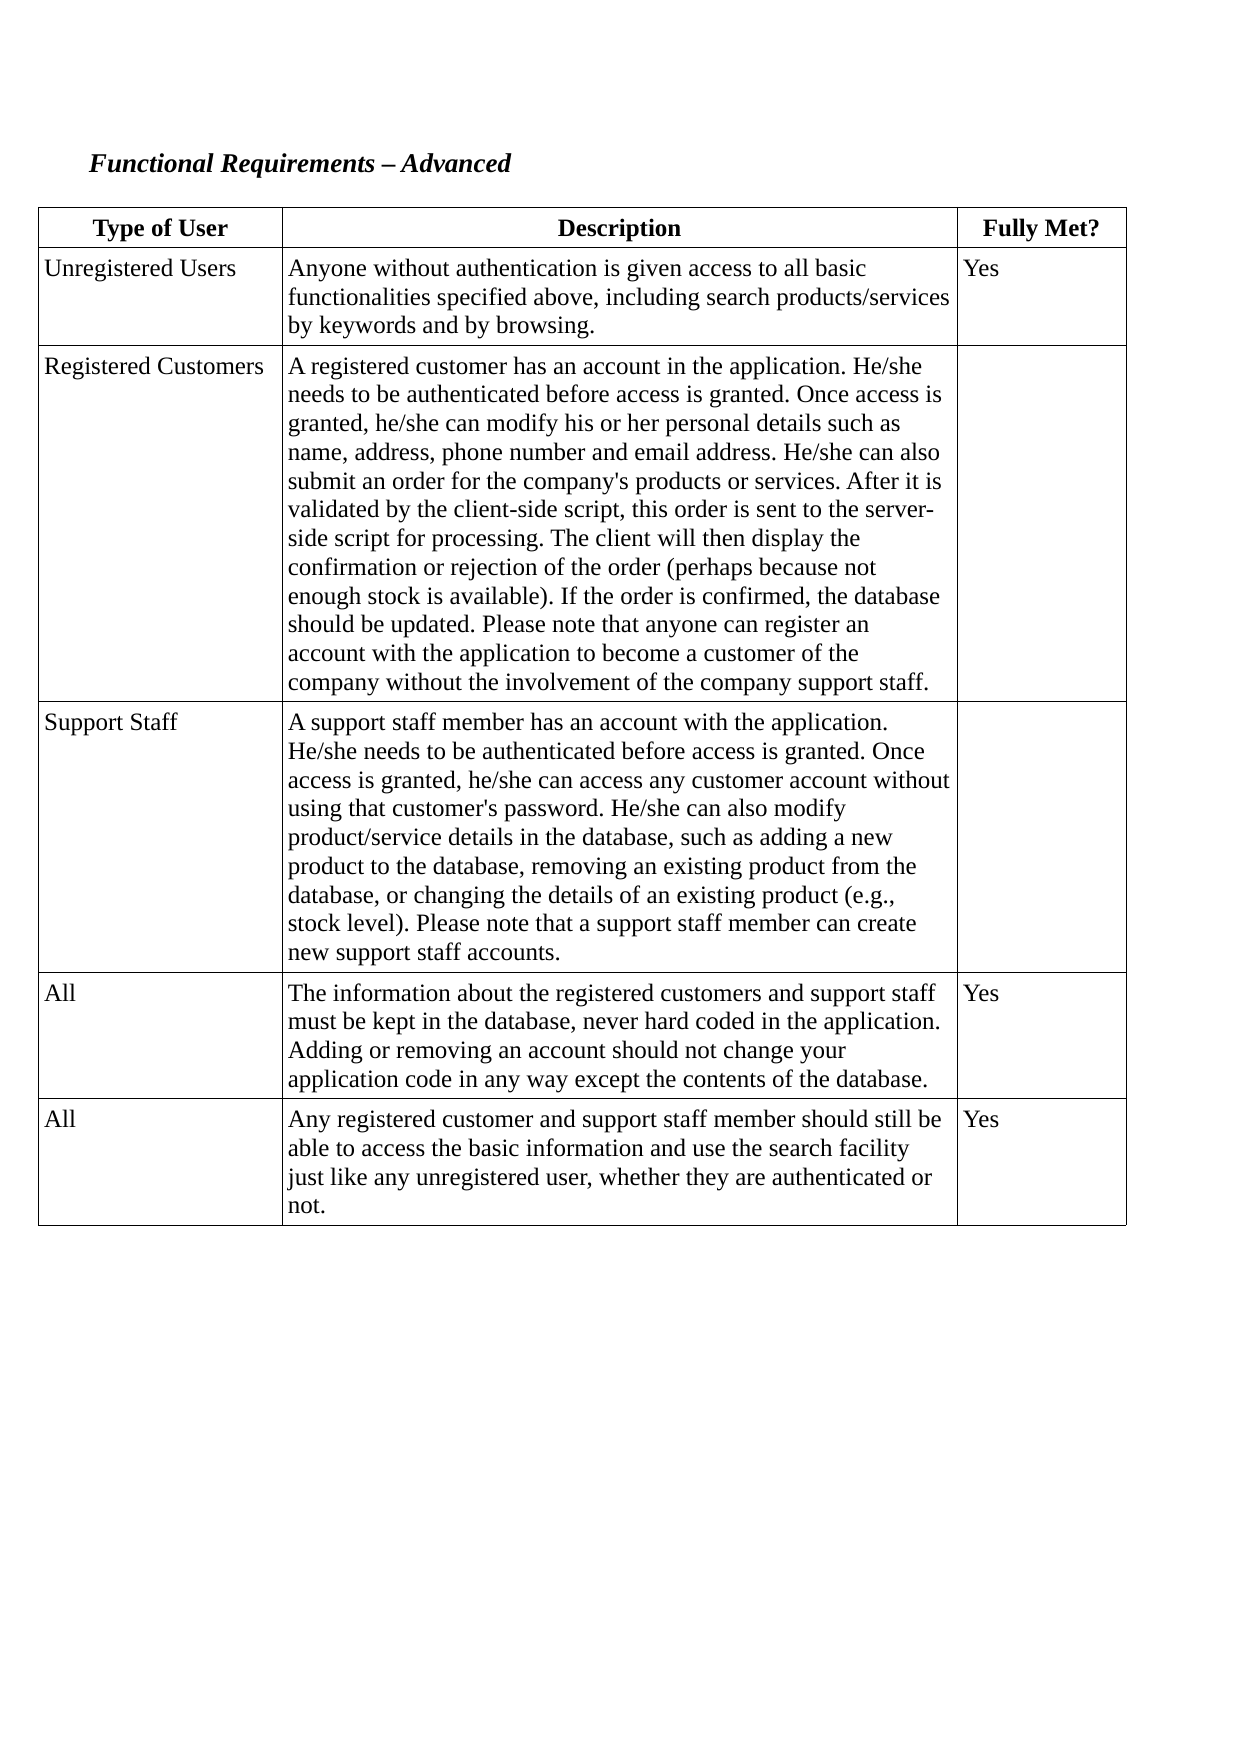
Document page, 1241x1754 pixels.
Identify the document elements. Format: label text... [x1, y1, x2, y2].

table_cell [958, 702, 1126, 972]
table_cell All [39, 973, 282, 1098]
table_cell Yes [958, 1099, 1126, 1225]
table_cell A registered customer has an account in the application. He/she needs to be authenticated before access is granted. Once access is granted, he/she can modify his or her personal details such as name, address, phone number and email address. He/she can also submit an order for the company's products or services. After it is validated by the client-side script, this order is sent to the server-side script for processing. The client will then display the confirmation or rejection of the order (perhaps because not enough stock is available). If the order is confirmed, the database should be updated. Please note that anyone can register an account with the application to become a customer of the company without the involvement of the company support staff. [283, 346, 957, 701]
text Functional Requirements – Advanced [89, 147, 1221, 178]
table_cell A support staff member has an account with the application. He/she needs to be authenticated before access is granted. Once access is granted, he/she can access any customer account without using that customer's password. He/she can also modify product/service details in the database, such as adding a new product to the database, removing an existing product from the database, or changing the details of an existing product (e.g., stock level). Please note that a support staff member can create new support staff accounts. [283, 702, 957, 972]
table_cell Support Staff [39, 702, 282, 972]
table_header Description [283, 208, 957, 247]
table_header Fully Met? [958, 208, 1126, 247]
table_cell Registered Customers [39, 346, 282, 701]
table_cell [958, 346, 1126, 701]
table_header Type of User [39, 208, 282, 247]
table_cell The information about the registered customers and support staff must be kept in the database, never hard coded in the application. Adding or removing an account should not change your application code in any way except the contents of the database. [283, 973, 957, 1098]
table_cell Yes [958, 973, 1126, 1098]
table_cell Yes [958, 248, 1126, 345]
table_cell Anyone without authentication is given access to all basic functionalities specified above, including search products/services by keywords and by browsing. [283, 248, 957, 345]
table_cell Any registered customer and support staff member should still be able to access the basic information and use the search facility just like any unregistered user, whether they are authenticated or not. [283, 1099, 957, 1225]
table_cell Unregistered Users [39, 248, 282, 345]
table_cell All [39, 1099, 282, 1225]
